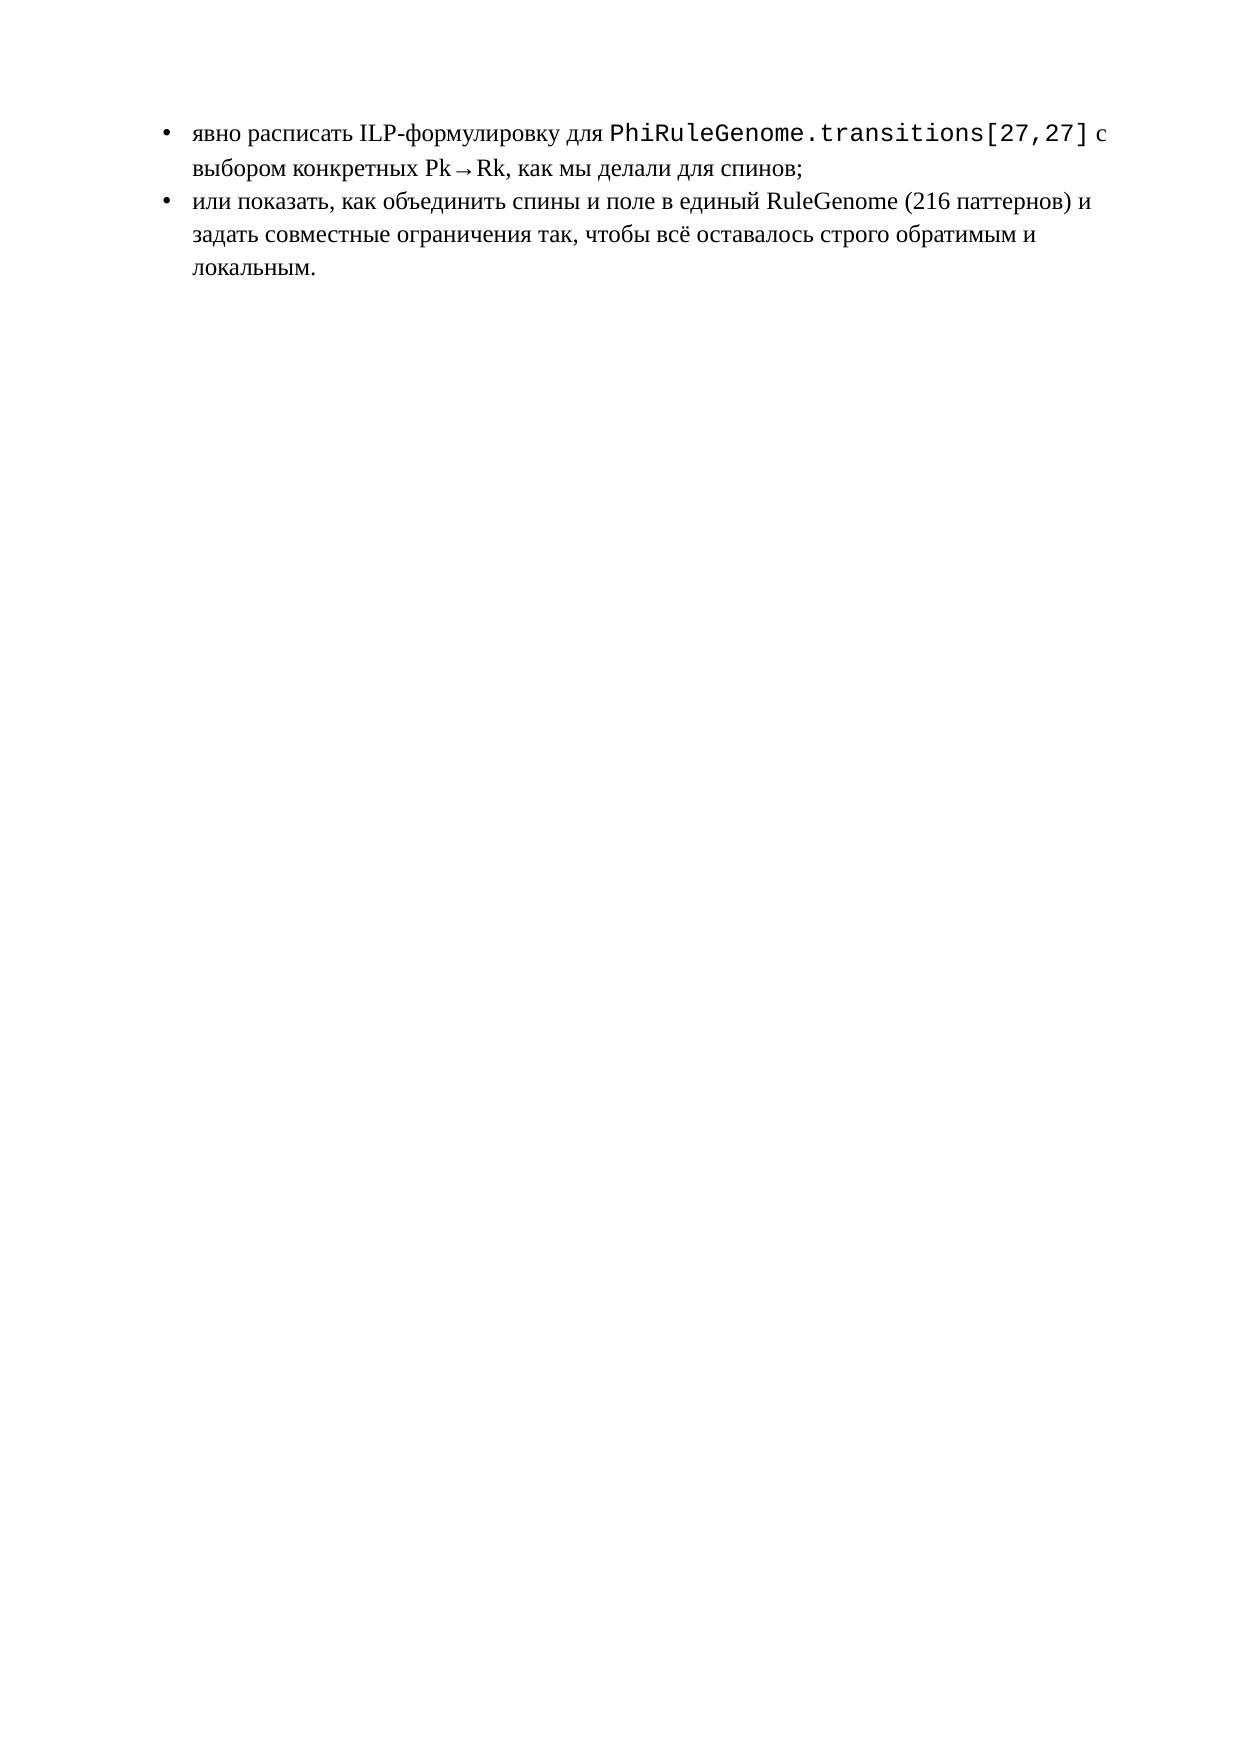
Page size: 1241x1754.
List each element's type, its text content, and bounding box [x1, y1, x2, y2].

list или показать, как объединить спины и поле в единый RuleGenome (216 паттернов) и задать совместные ограничения так, чтобы всё оставалось строго обратимым и локальным. [162, 186, 1122, 281]
list явно расписать ILP‑формулировку для PhiRuleGenome.transitions[27,27] с выбором конкретных Pk→Rk, как мы делали для спинов; [162, 118, 1122, 182]
